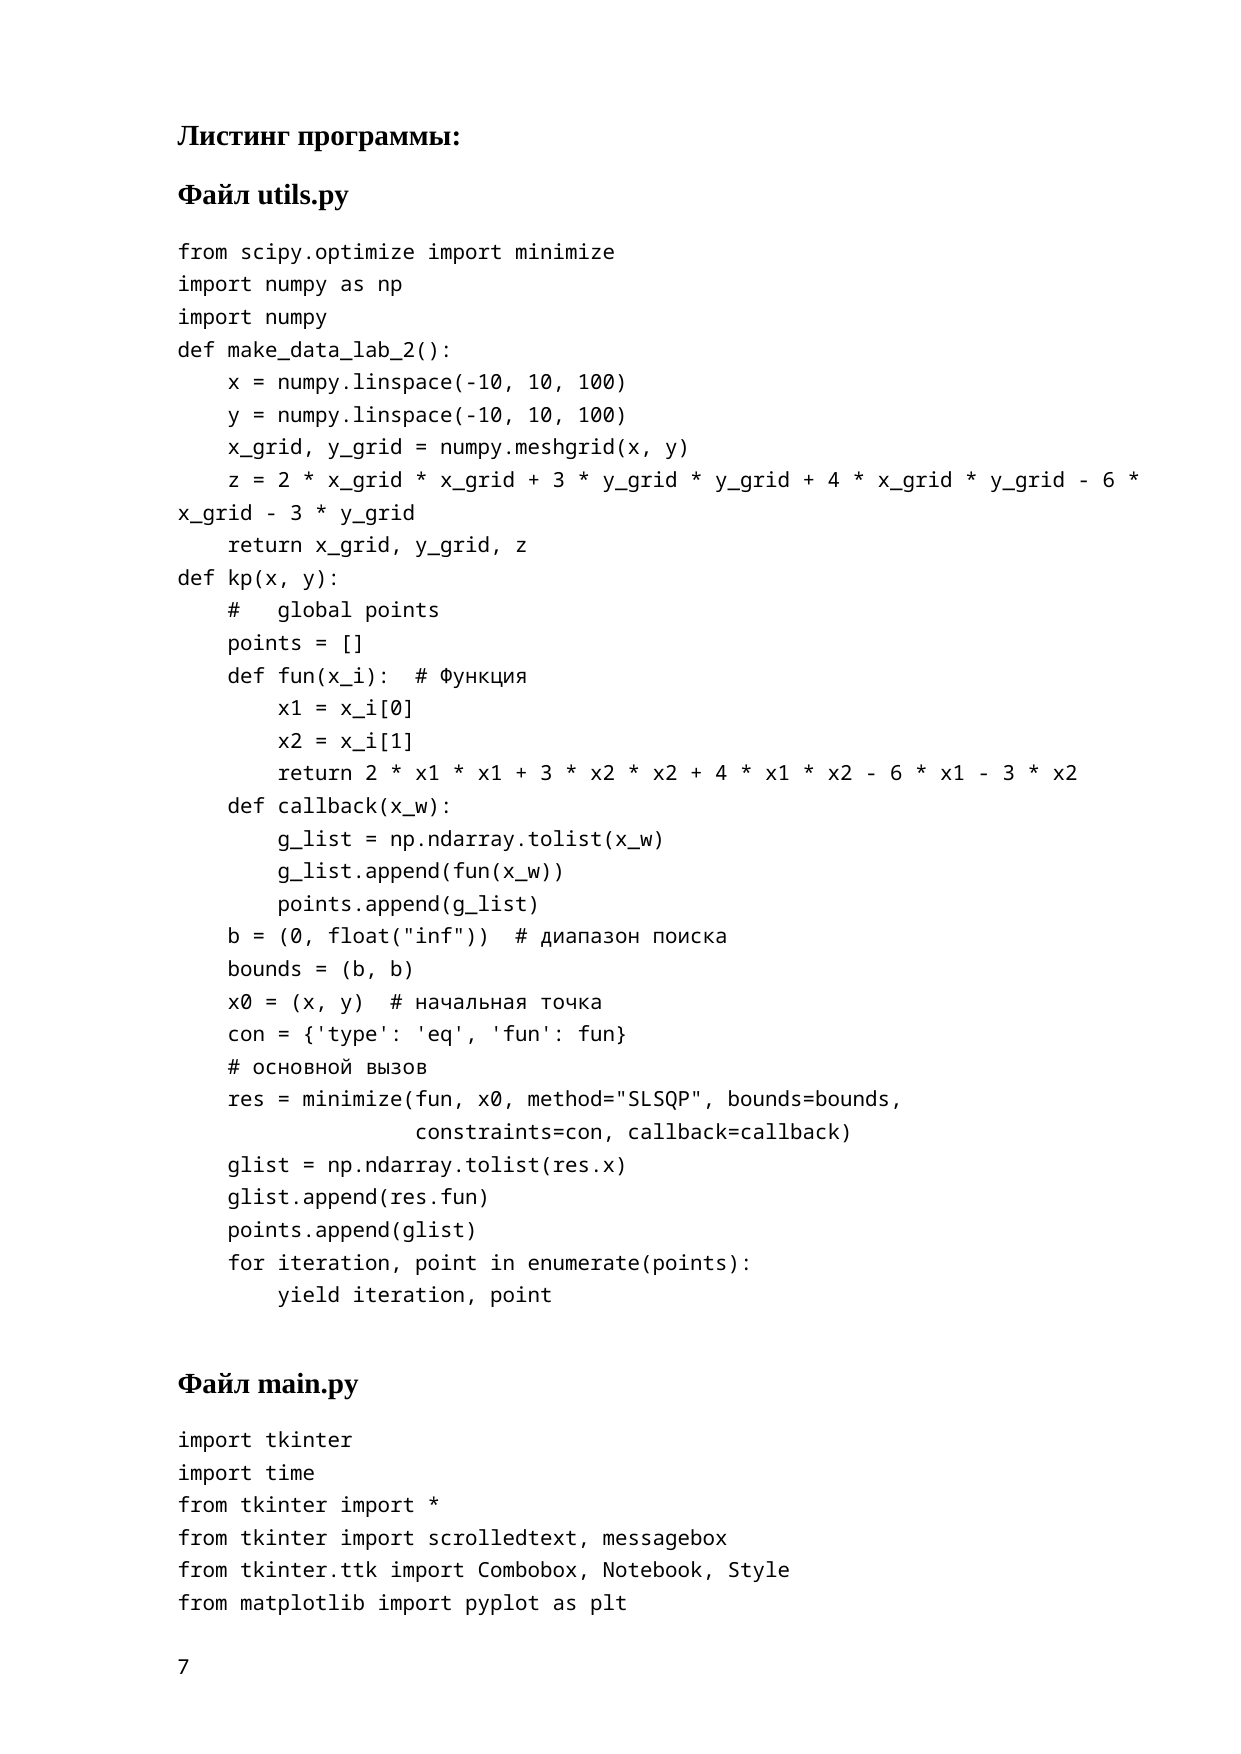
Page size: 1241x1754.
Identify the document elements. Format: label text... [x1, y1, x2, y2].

text glist.append(res.fun) [177, 1182, 1152, 1211]
text def fun(x_i): # Функция [177, 661, 1152, 689]
text res = minimize(fun, x0, method="SLSQP", bounds=bounds, [177, 1084, 1152, 1113]
text bounds = (b, b) [177, 954, 1152, 983]
text Файл main.py [177, 1366, 1152, 1399]
text constraints=con, callback=callback) [177, 1117, 1152, 1146]
text import tkinter [177, 1425, 1152, 1454]
text z = 2 * x_grid * x_grid + 3 * y_grid * y_grid + 4 * x_grid * y_grid - 6 * x_grid - 3 * y_grid [177, 465, 1152, 526]
text x_grid, y_grid = numpy.meshgrid(x, y) [177, 432, 1152, 461]
text g_list.append(fun(x_w)) [177, 856, 1152, 885]
text # основной вызов [177, 1052, 1152, 1080]
text from tkinter import * [177, 1490, 1152, 1519]
text from scipy.optimize import minimize [177, 237, 1152, 265]
text g_list = np.ndarray.tolist(x_w) [177, 824, 1152, 852]
text x1 = x_i[0] [177, 693, 1152, 722]
text from tkinter import scrolledtext, messagebox [177, 1523, 1152, 1551]
text points = [] [177, 628, 1152, 657]
text import numpy as np [177, 269, 1152, 298]
text y = numpy.linspace(-10, 10, 100) [177, 400, 1152, 428]
text con = {'type': 'eq', 'fun': fun} [177, 1019, 1152, 1048]
text Листинг программы: [177, 118, 1152, 152]
text points.append(glist) [177, 1215, 1152, 1243]
text points.append(g_list) [177, 889, 1152, 917]
text x0 = (x, y) # начальная точка [177, 987, 1152, 1015]
text from matplotlib import pyplot as plt [177, 1588, 1152, 1617]
text from tkinter.ttk import Combobox, Notebook, Style [177, 1556, 1152, 1584]
text yield iteration, point [177, 1280, 1152, 1309]
text import numpy [177, 302, 1152, 331]
text glist = np.ndarray.tolist(res.x) [177, 1150, 1152, 1178]
text import time [177, 1458, 1152, 1486]
text def kp(x, y): [177, 563, 1152, 591]
text # global points [177, 596, 1152, 624]
text Файл utils.py [177, 177, 1152, 211]
text x = numpy.linspace(-10, 10, 100) [177, 367, 1152, 396]
text return 2 * x1 * x1 + 3 * x2 * x2 + 4 * x1 * x2 - 6 * x1 - 3 * x2 [177, 758, 1152, 787]
text x2 = x_i[1] [177, 726, 1152, 754]
text for iteration, point in enumerate(points): [177, 1248, 1152, 1276]
text b = (0, float("inf")) # диапазон поиска [177, 922, 1152, 950]
text def callback(x_w): [177, 791, 1152, 819]
text return x_grid, y_grid, z [177, 530, 1152, 559]
text def make_data_lab_2(): [177, 335, 1152, 363]
